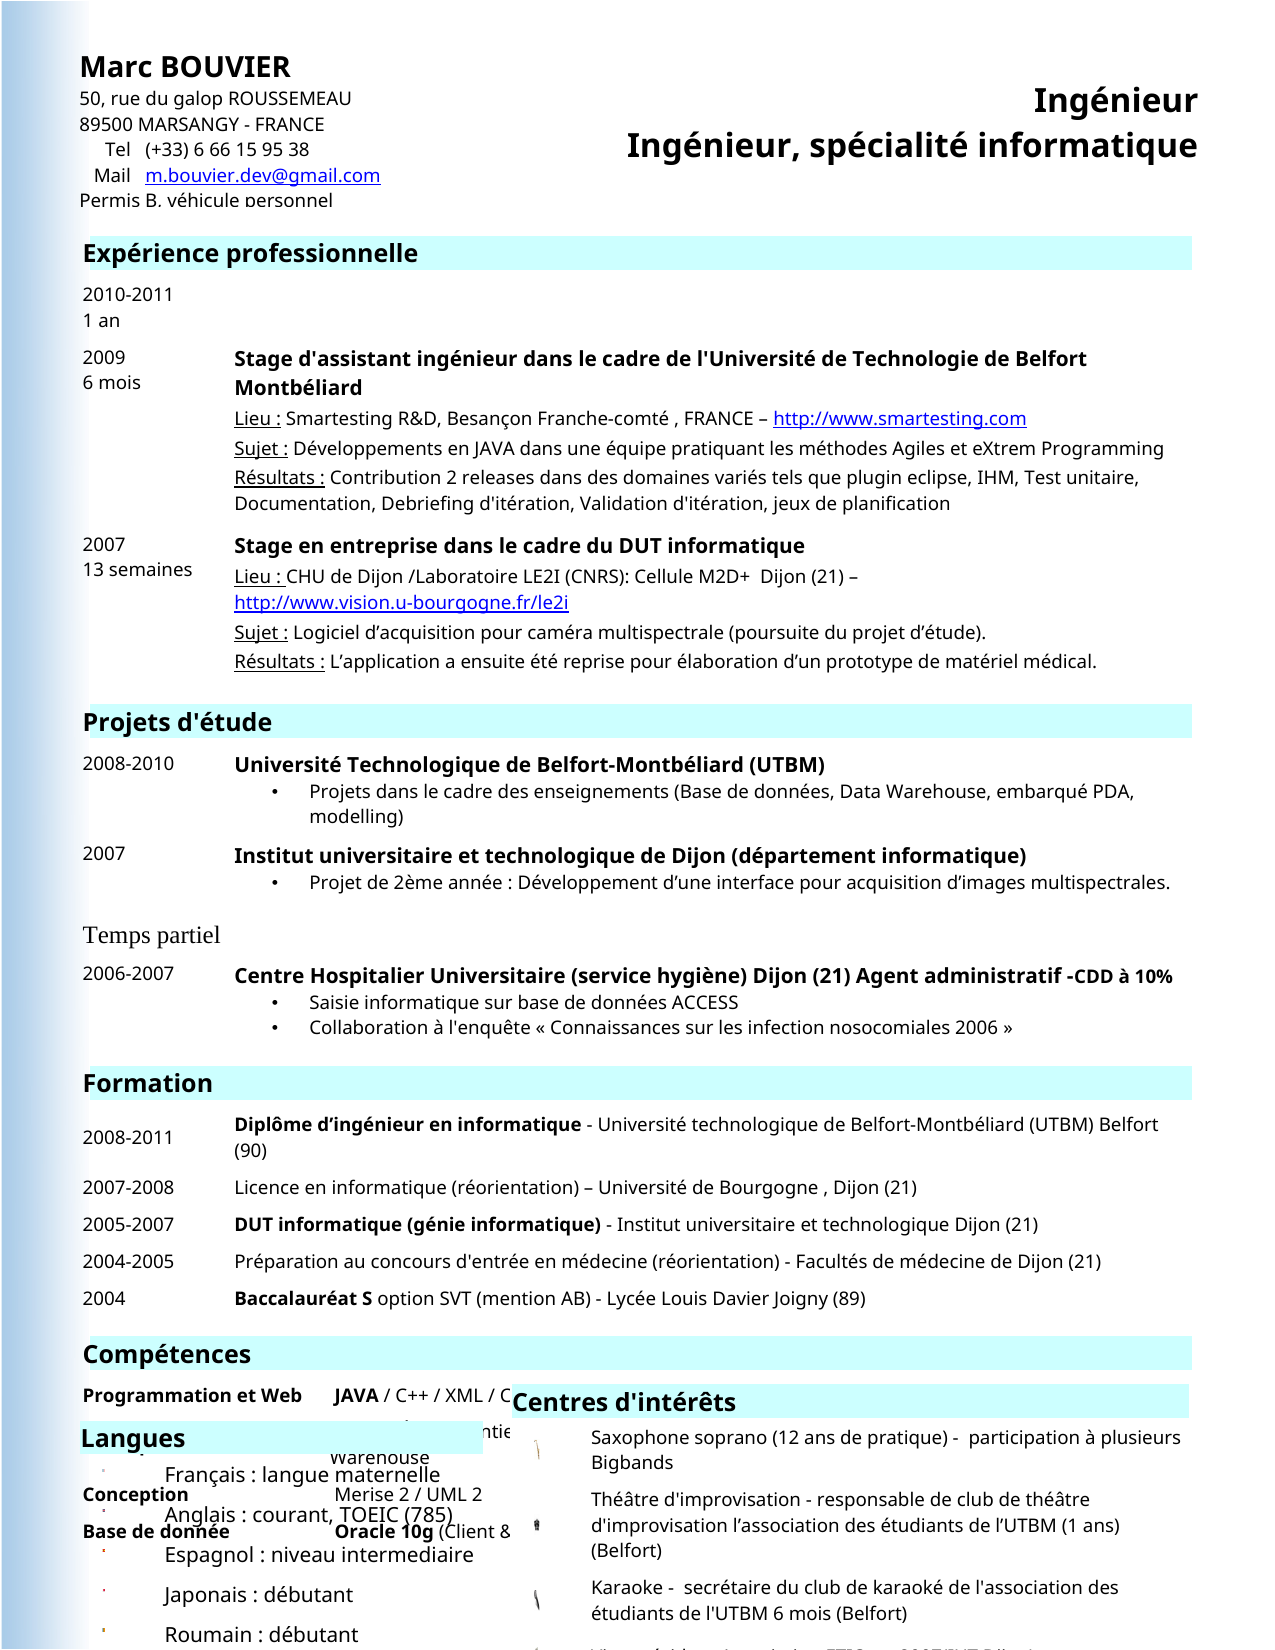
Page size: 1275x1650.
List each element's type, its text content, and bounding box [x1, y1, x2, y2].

text Ingénieur, spécialité informatique [451, 122, 1198, 168]
table_cell Anglais : courant, TOEIC (785) [159, 1495, 485, 1534]
table_header Projets d'étude [90, 699, 1198, 744]
table_cell Baccalauréat S option SVT (mention AB) - Lycée Louis Davier Joigny (89) [228, 1279, 1198, 1316]
table_cell [228, 276, 1198, 338]
table_cell Institut universitaire et technologique de Dijon (département informatique) Projet de 2ème année : Développement d’une interface pour acquisition d’images multispectrales. [228, 835, 1198, 900]
table_cell Objet / Évènementiel / MVC / initié aux design patterns / eXtreme Programming / Data Warehouse [324, 1413, 510, 1476]
table_header Tel [79, 137, 145, 162]
table_cell Programmation et Web [90, 1376, 324, 1413]
text Permis B, véhicule personnel [79, 188, 451, 207]
table_header Compétences [90, 1331, 1198, 1376]
table_header Temps partiel [90, 915, 1198, 955]
table_cell 2007 [90, 835, 228, 900]
table_cell 2004 [90, 1279, 228, 1316]
table_cell [512, 1631, 585, 1650]
text 50, rue du galop ROUSSEMEAU [79, 86, 451, 111]
table_cell Diplôme d’ingénieur en informatique - Université technologique de Belfort-Montbéliard (UTBM) Belfort (90) [228, 1106, 1198, 1168]
table_header Expérience professionnelle [90, 230, 1198, 276]
table_cell [512, 1481, 585, 1569]
table_cell Roumain : débutant [159, 1614, 485, 1650]
table_cell 2010-2011 1 an [90, 276, 228, 338]
table_cell [80, 1495, 158, 1534]
table_cell 2008-2010 [90, 744, 228, 835]
table_cell Merise 2 / UML 2 [479, 1476, 510, 1513]
picture [534, 1590, 540, 1611]
picture [1, 1, 89, 1649]
table_cell m.bouvier.dev@gmail.com [145, 162, 452, 188]
table_cell Licence en informatique (réorientation) – Université de Bourgogne , Dijon (21) [228, 1168, 1198, 1205]
table_cell Concepts [90, 1413, 324, 1421]
table_cell 2007-2008 [90, 1168, 228, 1205]
table_cell 2004-2005 [90, 1242, 228, 1279]
table_cell Japonais : débutant [159, 1574, 485, 1614]
table_cell Université Technologique de Belfort-Montbéliard (UTBM) Projets dans le cadre des enseignements (Base de données, Data Warehouse, embarqué PDA, modelling) [228, 744, 1198, 835]
picture [534, 1439, 540, 1460]
table_cell Stage en entreprise dans le cadre du DUT informatique Lieu : CHU de Dijon /Laboratoire LE2I (CNRS): Cellule M2D+ Dijon (21) – http://www.vision.u-bourgogne.fr/le2i Sujet : Logiciel d’acquisition pour caméra multispectrale (poursuite du projet d’étude). Résultats : L’application a ensuite été reprise pour élaboration d’un prototype de matériel médical. [228, 526, 1198, 684]
table_cell 2006-2007 [90, 955, 228, 1046]
picture [534, 1514, 540, 1535]
text Ingénieur [451, 77, 1198, 122]
table_header Français : langue maternelle [159, 1455, 485, 1494]
table_cell 2007 13 semaines [90, 526, 228, 684]
table_cell Préparation au concours d'entrée en médecine (réorientation) - Facultés de médecine de Dijon (21) [228, 1242, 1198, 1279]
table_cell [80, 1534, 158, 1574]
table_header Saxophone soprano (12 ans de pratique) - participation à plusieurs Bigbands [585, 1418, 1191, 1481]
table_cell 2005-2007 [90, 1205, 228, 1242]
table_cell [80, 1574, 158, 1614]
table_cell Mail [79, 162, 145, 188]
table_cell Vice président Association ETIQ en 2007(IUT Dijon) [585, 1631, 1191, 1650]
table_cell Théâtre d'improvisation - responsable de club de théâtre d'improvisation l’association des étudiants de l’UTBM (1 ans) (Belfort) [585, 1481, 1191, 1569]
table_cell [80, 1614, 158, 1650]
table_cell 2009 6 mois [90, 339, 228, 526]
table_cell Karaoke - secrétaire du club de karaoké de l'association des étudiants de l'UTBM 6 mois (Belfort) [585, 1569, 1191, 1631]
text Marc BOUVIER [79, 46, 451, 86]
table_cell Centre Hospitalier Universitaire (service hygiène) Dijon (21) Agent administratif -CDD à 10% Saisie informatique sur base de données ACCESS Collaboration à l'enquête « Connaissances sur les infection nosocomiales 2006 » [228, 955, 1198, 1046]
table_header [80, 1455, 158, 1494]
text 89500 MARSANGY - FRANCE [79, 111, 451, 137]
table_cell [512, 1569, 585, 1631]
table_header Formation [90, 1060, 1198, 1106]
table_header [512, 1418, 585, 1481]
table_cell Stage d'assistant ingénieur dans le cadre de l'Université de Technologie de Belfort Montbéliard Lieu : Smartesting R&D, Besançon Franche-comté , FRANCE – http://www.smartesting.com Sujet : Développements en JAVA dans une équipe pratiquant les méthodes Agiles et eXtrem Programming Résultats : Contribution 2 releases dans des domaines variés tels que plugin eclipse, IHM, Test unitaire, Documentation, Debriefing d'itération, Validation d'itération, jeux de planification [228, 339, 1198, 526]
table_cell JAVA / C++ / XML / C#.NET / Jboss / Hibernate [324, 1376, 1198, 1413]
table_header (+33) 6 66 15 95 38 [145, 137, 452, 162]
table_cell DUT informatique (génie informatique) - Institut universitaire et technologique Dijon (21) [228, 1205, 1198, 1242]
table_cell Espagnol : niveau intermediaire [159, 1534, 485, 1574]
table_cell 2008-2011 [90, 1106, 228, 1168]
